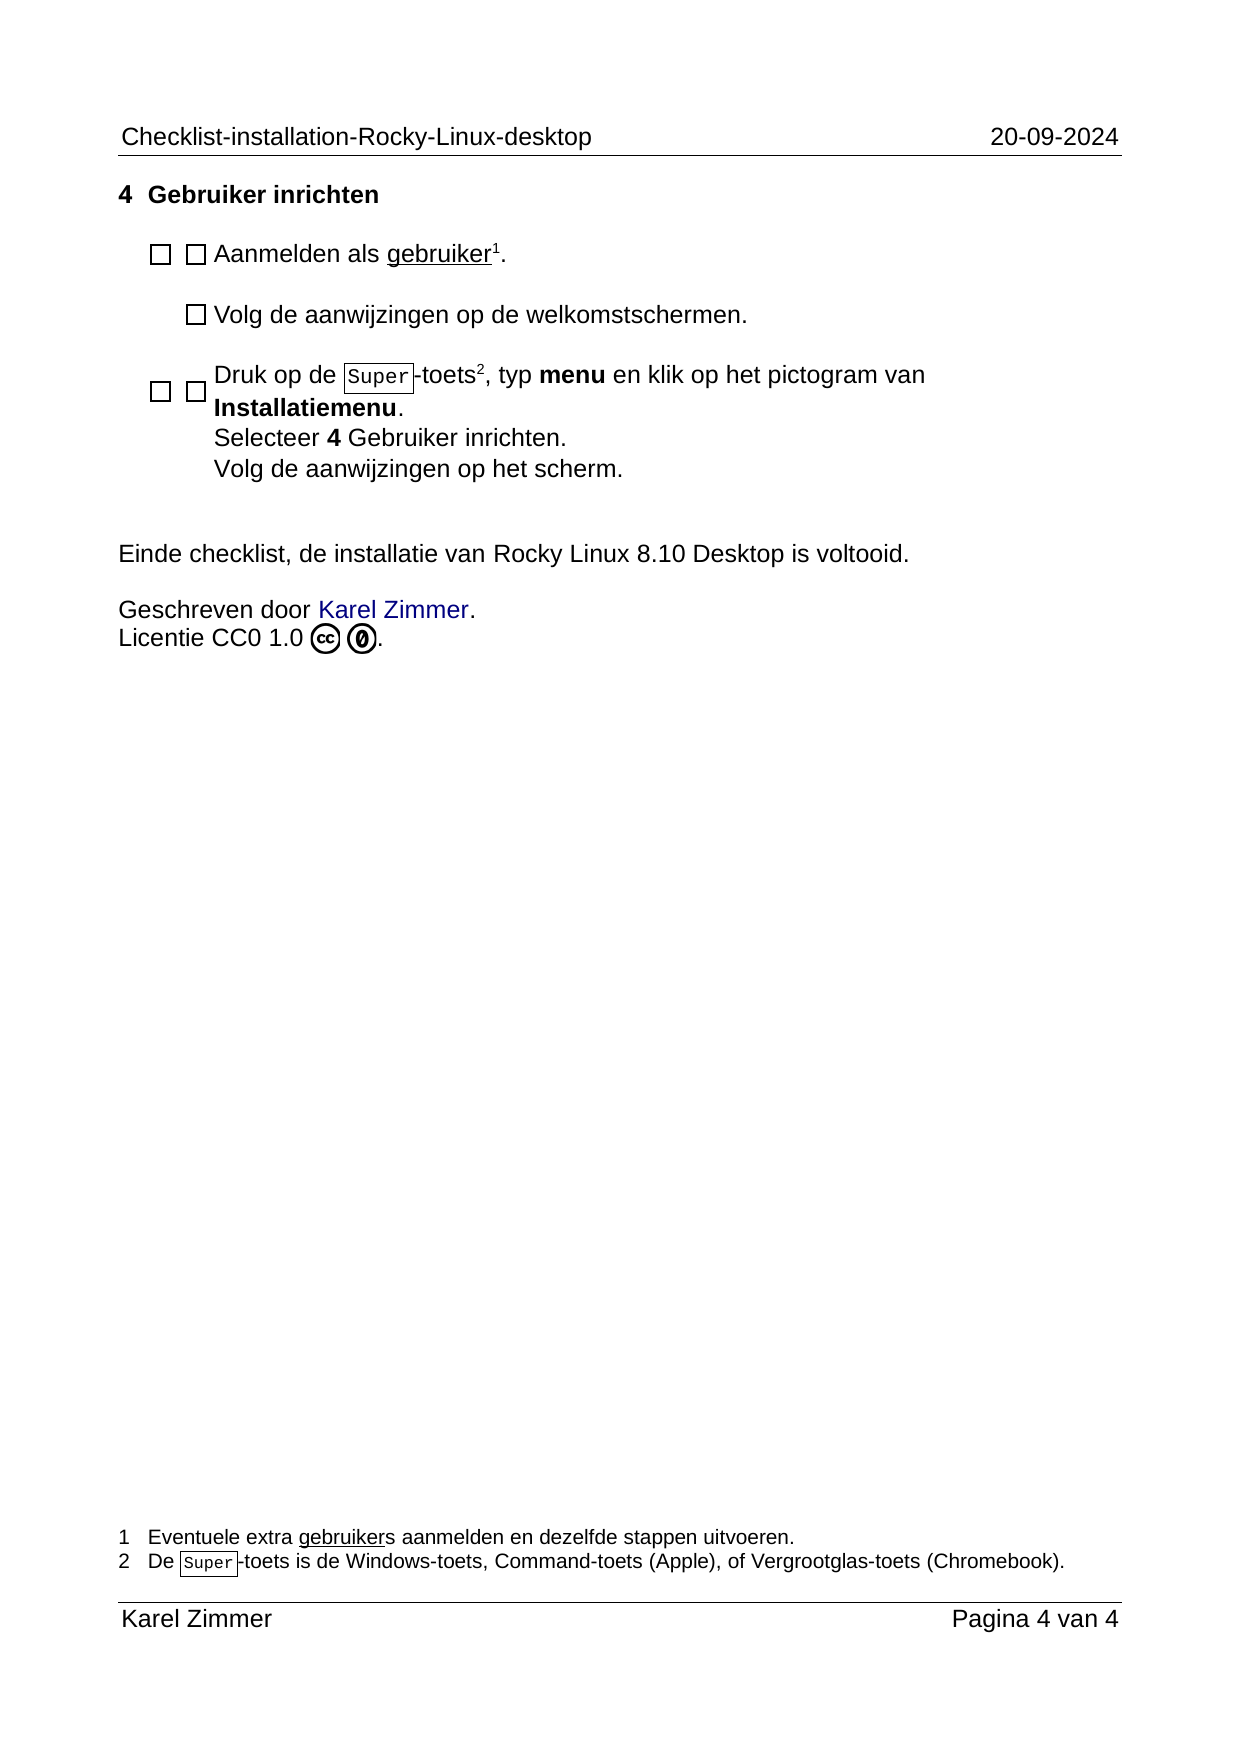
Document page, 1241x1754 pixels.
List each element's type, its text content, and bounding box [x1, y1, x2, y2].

table_cell Volg de aanwijzingen op het scherm. [213, 454, 1122, 484]
list Gebruiker inrichten [118, 177, 1122, 211]
picture [347, 623, 377, 654]
table_cell [142, 454, 177, 484]
table_cell [118, 269, 142, 300]
table_cell [118, 454, 142, 484]
table_cell [118, 330, 142, 360]
table_cell [142, 360, 177, 423]
list Geschreven door Karel Zimmer. [118, 596, 1122, 624]
table_cell [118, 423, 142, 453]
table_cell [142, 423, 177, 453]
table_cell [118, 360, 142, 423]
table_cell Selecteer 4 Gebruiker inrichten. [213, 423, 1122, 453]
table_header [118, 239, 142, 269]
table_cell [177, 360, 213, 423]
picture [310, 623, 340, 654]
table_cell [177, 269, 213, 300]
text Einde checklist, de installatie van Rocky Linux 8.10 Desktop is voltooid. [118, 540, 1122, 568]
table_cell [142, 330, 177, 360]
table_cell Volg de aanwijzingen op de welkomstschermen. [213, 300, 1122, 330]
table_cell [177, 330, 213, 360]
table_cell [177, 454, 213, 484]
table_header Aanmelden als gebruiker. [213, 239, 1122, 269]
table_header [177, 239, 213, 269]
table_cell [213, 330, 1122, 360]
table_cell [142, 300, 177, 330]
table_cell [118, 300, 142, 330]
table_cell Druk op de Super-toets, typ menu en klik op het pictogram van Installatiemenu. [213, 360, 1122, 423]
list . [377, 624, 1122, 653]
table_header [142, 239, 177, 269]
table_cell [177, 300, 213, 330]
table_cell [177, 423, 213, 453]
table_cell [213, 269, 1122, 300]
list Licentie CC0 1.0 [118, 624, 310, 653]
table_cell [142, 269, 177, 300]
